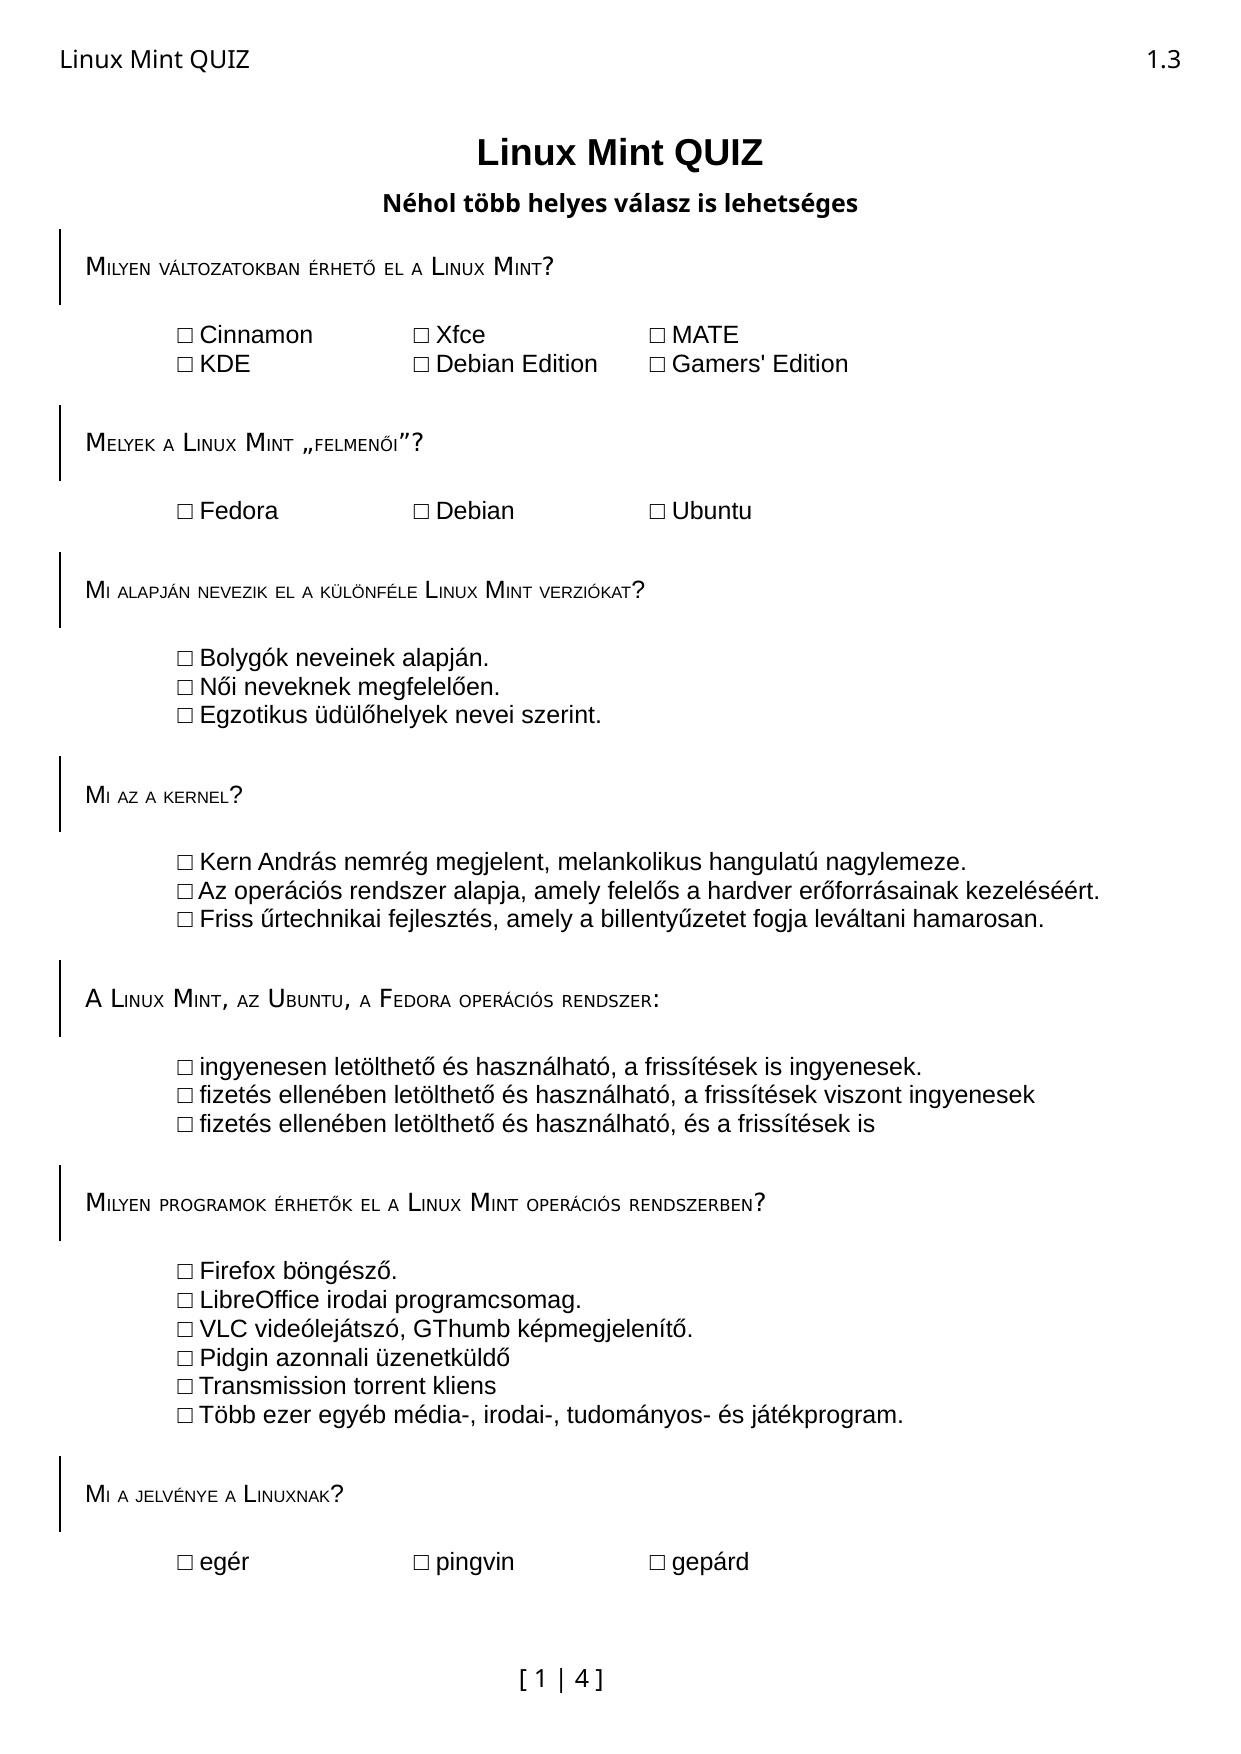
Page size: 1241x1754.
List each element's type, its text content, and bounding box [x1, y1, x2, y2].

text □ ingyenesen letölthető és használható, a frissítések is ingyenesek. □ fizetés ellenében letölthető és használható, a frissítések viszont ingyenesek □ fizetés ellenében letölthető és használható, és a frissítések is [177, 1052, 1181, 1138]
text □ Firefox böngésző. □ LibreOffice irodai programcsomag. □ VLC videólejátszó, GThumb képmegjelenítő. □ Pidgin azonnali üzenetküldő □ Transmission torrent kliens □ Több ezer egyéb média-, irodai-, tudományos- és játékprogram. [177, 1256, 1181, 1429]
text Néhol több helyes válasz is lehetséges [59, 186, 1181, 219]
text Melyek a Linux Mint „felmenői”? [59, 404, 1181, 481]
text □ Cinnamon □ Xfce □ MATE □ KDE □ Debian Edition □ Gamers' Edition [177, 320, 1181, 377]
text □ Kern András nemrég megjelent, melankolikus hangulatú nagylemeze. □ Az operációs rendszer alapja, amely felelős a hardver erőforrásainak kezeléséért. □ Friss űrtechnikai fejlesztés, amely a billentyűzetet fogja leváltani hamarosan. [177, 847, 1181, 933]
text Milyen változatokban érhető el a Linux Mint? [59, 228, 1181, 305]
title Linux Mint QUIZ [59, 130, 1181, 173]
text Mi a jelvénye a Linuxnak? [61, 1456, 1181, 1532]
text Mi az a kernel? [61, 756, 1181, 832]
text A Linux Mint, az Ubuntu, a Fedora operációs rendszer: [61, 960, 1181, 1037]
text □ Bolygók neveinek alapján. □ Női neveknek megfelelően. □ Egzotikus üdülőhelyek nevei szerint. [177, 643, 1181, 729]
text Mi alapján nevezik el a különféle Linux Mint verziókat? [61, 552, 1181, 628]
text □ Fedora □ Debian □ Ubuntu [177, 496, 1181, 525]
text Milyen programok érhetők el a Linux Mint operációs rendszerben? [61, 1165, 1181, 1241]
text □ egér □ pingvin □ gepárd [177, 1547, 1181, 1576]
